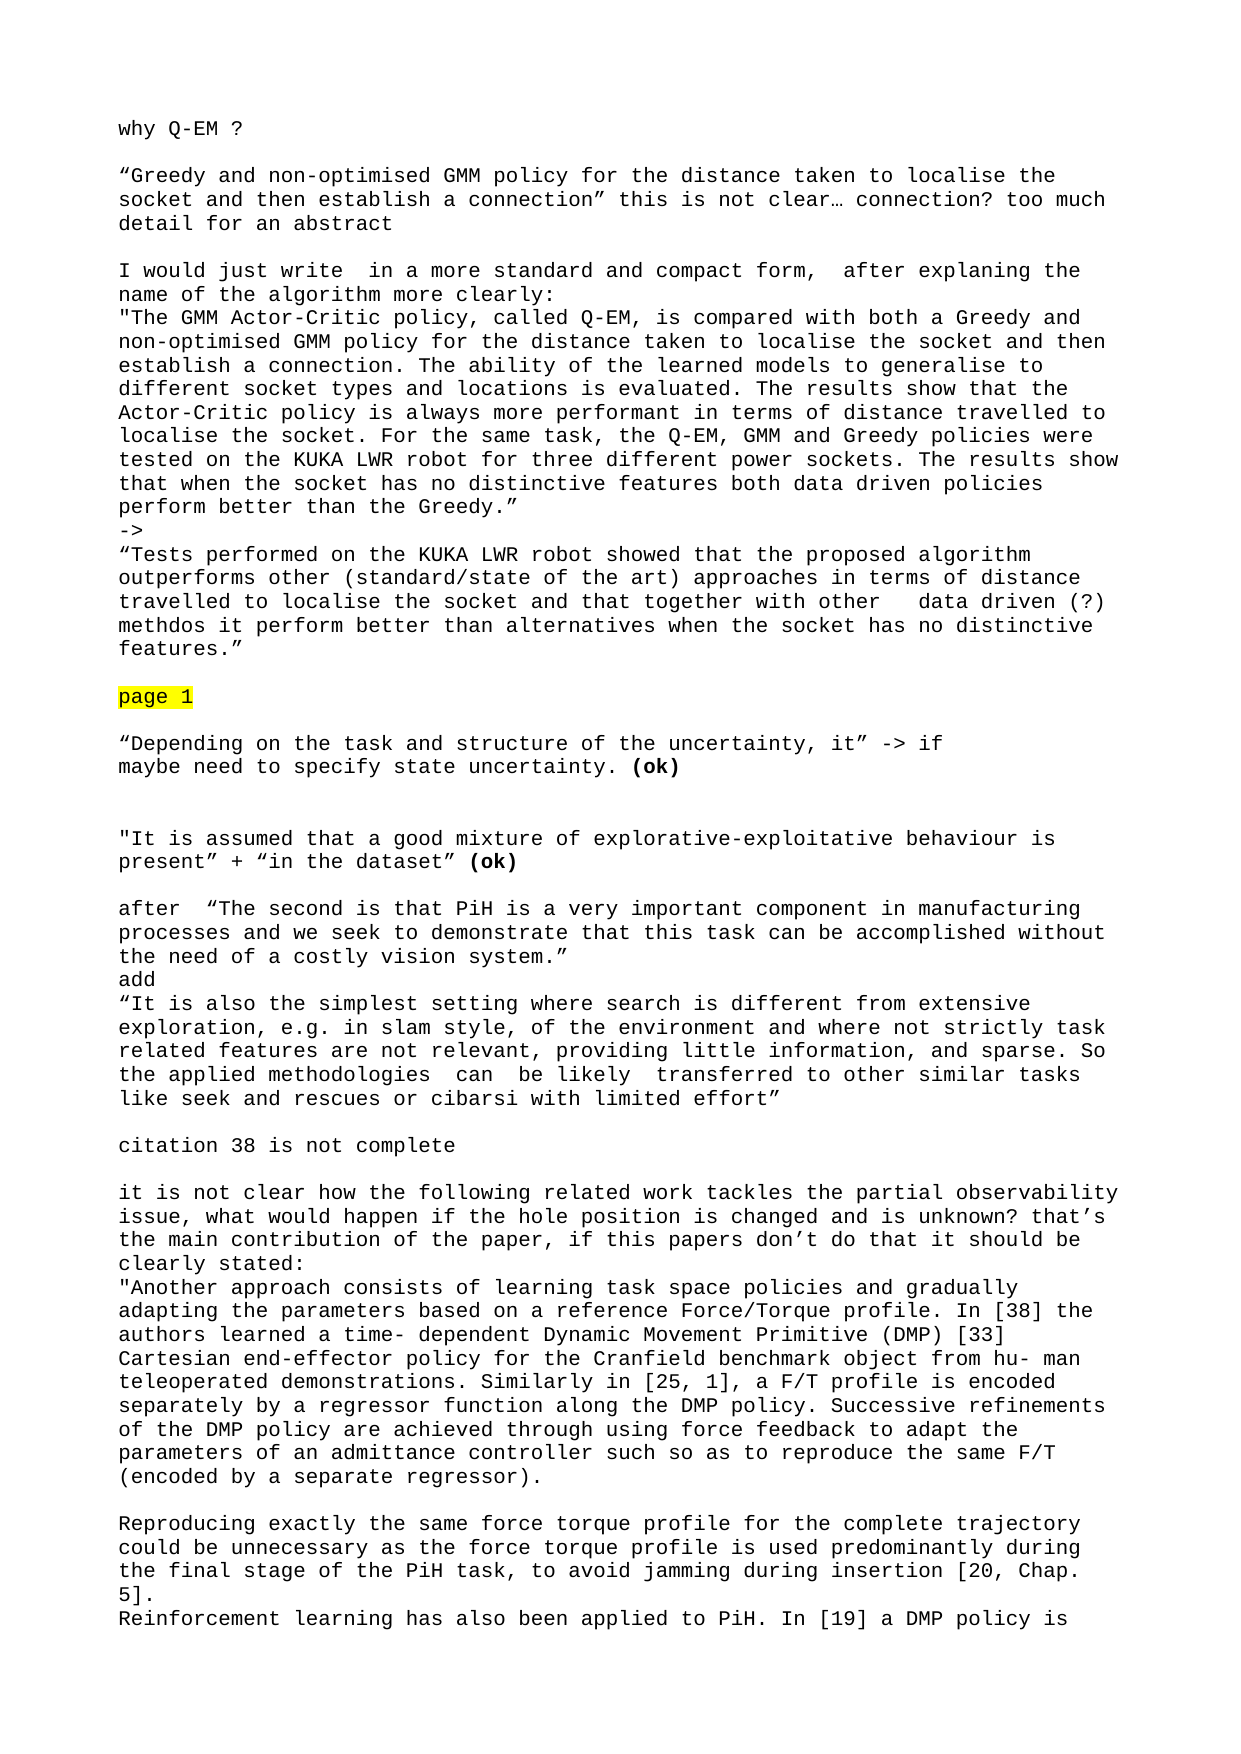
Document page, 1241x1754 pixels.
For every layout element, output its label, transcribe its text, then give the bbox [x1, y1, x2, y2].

text it is not clear how the following related work tackles the partial observability issue, what would happen if the hole position is changed and is unknown? that’s the main contribution of the paper, if this papers don’t do that it should be clearly stated: [118, 1182, 1122, 1277]
text maybe need to specify state uncertainty. (ok) [118, 757, 1122, 780]
text page 1 [118, 686, 1122, 709]
text "Another approach consists of learning task space policies and gradually adapting the parameters based on a reference Force/Torque profile. In [38] the authors learned a time- dependent Dynamic Movement Primitive (DMP) [33] Cartesian end-effector policy for the Cranfield benchmark object from hu- man teleoperated demonstrations. Similarly in [25, 1], a F/T profile is encoded separately by a regressor function along the DMP policy. Successive refinements of the DMP policy are achieved through using force feedback to adapt the parameters of an admittance controller such so as to reproduce the same F/T (encoded by a separate regressor). [118, 1277, 1122, 1489]
text Reproducing exactly the same force torque profile for the complete trajectory could be unnecessary as the force torque profile is used predominantly during the final stage of the PiH task, to avoid jamming during insertion [20, Chap. 5]. [118, 1513, 1122, 1608]
text -> [118, 520, 1122, 544]
text add [118, 969, 1122, 993]
text "The GMM Actor-Critic policy, called Q-EM, is compared with both a Greedy and non-optimised GMM policy for the distance taken to localise the socket and then establish a connection. The ability of the learned models to generalise to different socket types and locations is evaluated. The results show that the Actor-Critic policy is always more performant in terms of distance travelled to localise the socket. For the same task, the Q-EM, GMM and Greedy policies were tested on the KUKA LWR robot for three different power sockets. The results show that when the socket has no distinctive features both data driven policies perform better than the Greedy.” [118, 307, 1122, 520]
text Reinforcement learning has also been applied to PiH. In [19] a DMP policy is [118, 1608, 1122, 1631]
text “Depending on the task and structure of the uncertainty, it” -> if [118, 733, 1122, 757]
text I would just write in a more standard and compact form, after explaning the name of the algorithm more clearly: [118, 260, 1122, 307]
text “It is also the simplest setting where search is different from extensive exploration, e.g. in slam style, of the environment and where not strictly task related features are not relevant, providing little information, and sparse. So the applied methodologies can be likely transferred to other similar tasks like seek and rescues or cibarsi with limited effort” [118, 993, 1122, 1111]
text citation 38 is not complete [118, 1135, 1122, 1158]
text after “The second is that PiH is a very important component in manufacturing processes and we seek to demonstrate that this task can be accomplished without the need of a costly vision system.” [118, 898, 1122, 969]
text why Q-EM ? [118, 118, 1122, 142]
text “Greedy and non-optimised GMM policy for the distance taken to localise the socket and then establish a connection” this is not clear… connection? too much detail for an abstract [118, 165, 1122, 236]
text “Tests performed on the KUKA LWR robot showed that the proposed algorithm outperforms other (standard/state of the art) approaches in terms of distance travelled to localise the socket and that together with other data driven (?) methdos it perform better than alternatives when the socket has no distinctive features.” [118, 544, 1122, 662]
text "It is assumed that a good mixture of explorative-exploitative behaviour is present” + “in the dataset” (ok) [118, 827, 1122, 875]
